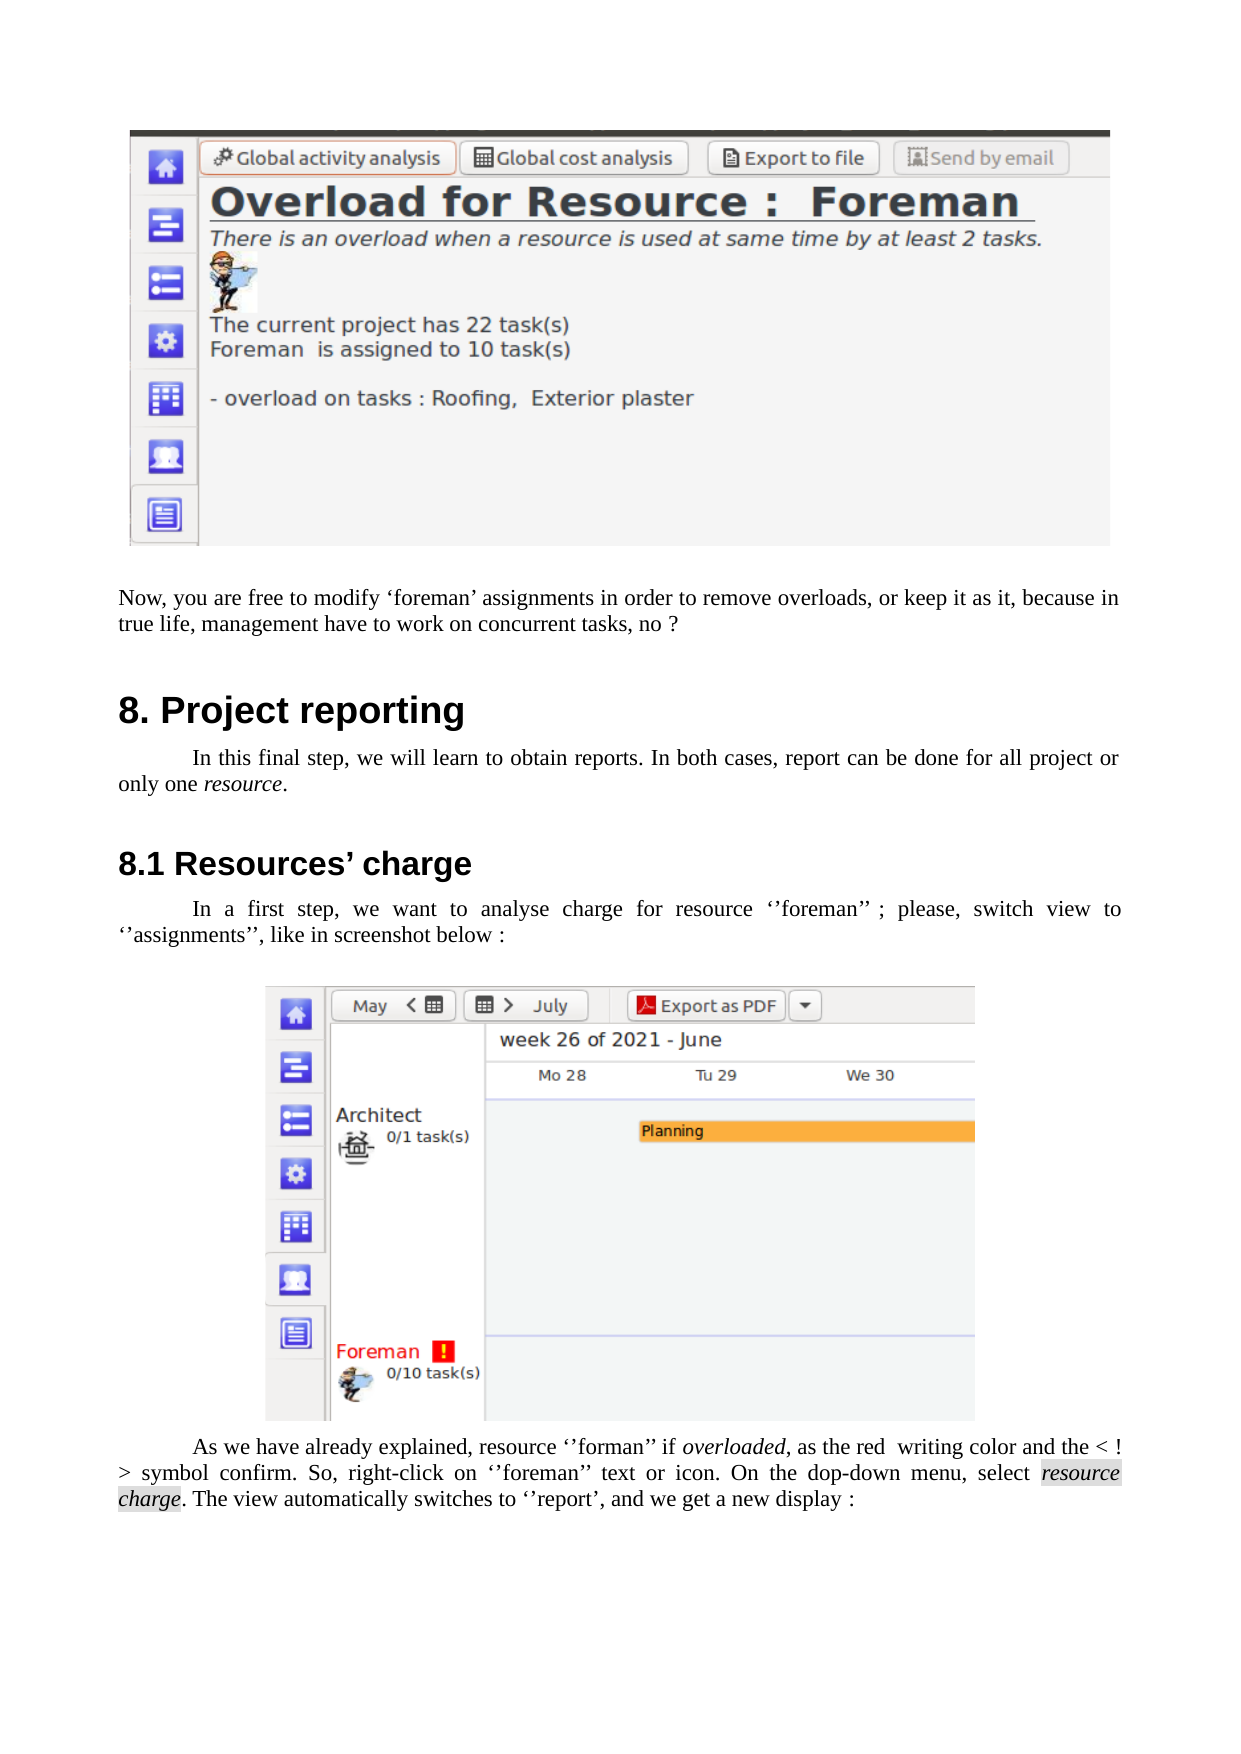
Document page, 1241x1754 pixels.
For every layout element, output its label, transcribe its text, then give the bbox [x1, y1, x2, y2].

subtitle 8. Project reporting [118, 688, 1122, 732]
picture [129, 130, 1111, 546]
subtitle 8.1 Resources’ charge [118, 844, 1122, 883]
text In a first step, we want to analyse charge for resource ‘’foreman’’ ; please, switch view to ‘’assignments’’, like in screenshot below : [118, 895, 1122, 948]
text Now, you are free to modify ‘foreman’ assignments in order to remove overloads, or keep it as it, because in true life, management have to work on concurrent tasks, no ? [118, 584, 1122, 637]
text In this final step, we will learn to obtain reports. In both cases, report can be done for all project or only one resource. [118, 744, 1122, 797]
picture [265, 986, 975, 1421]
text As we have already explained, resource ‘’forman’’ if overloaded, as the red writing color and the < !> symbol confirm. So, right-click on ‘’foreman’’ text or icon. On the dop-down menu, select resource charge. The view automatically switches to ‘’report’, and we get a new display : [118, 974, 1122, 1512]
